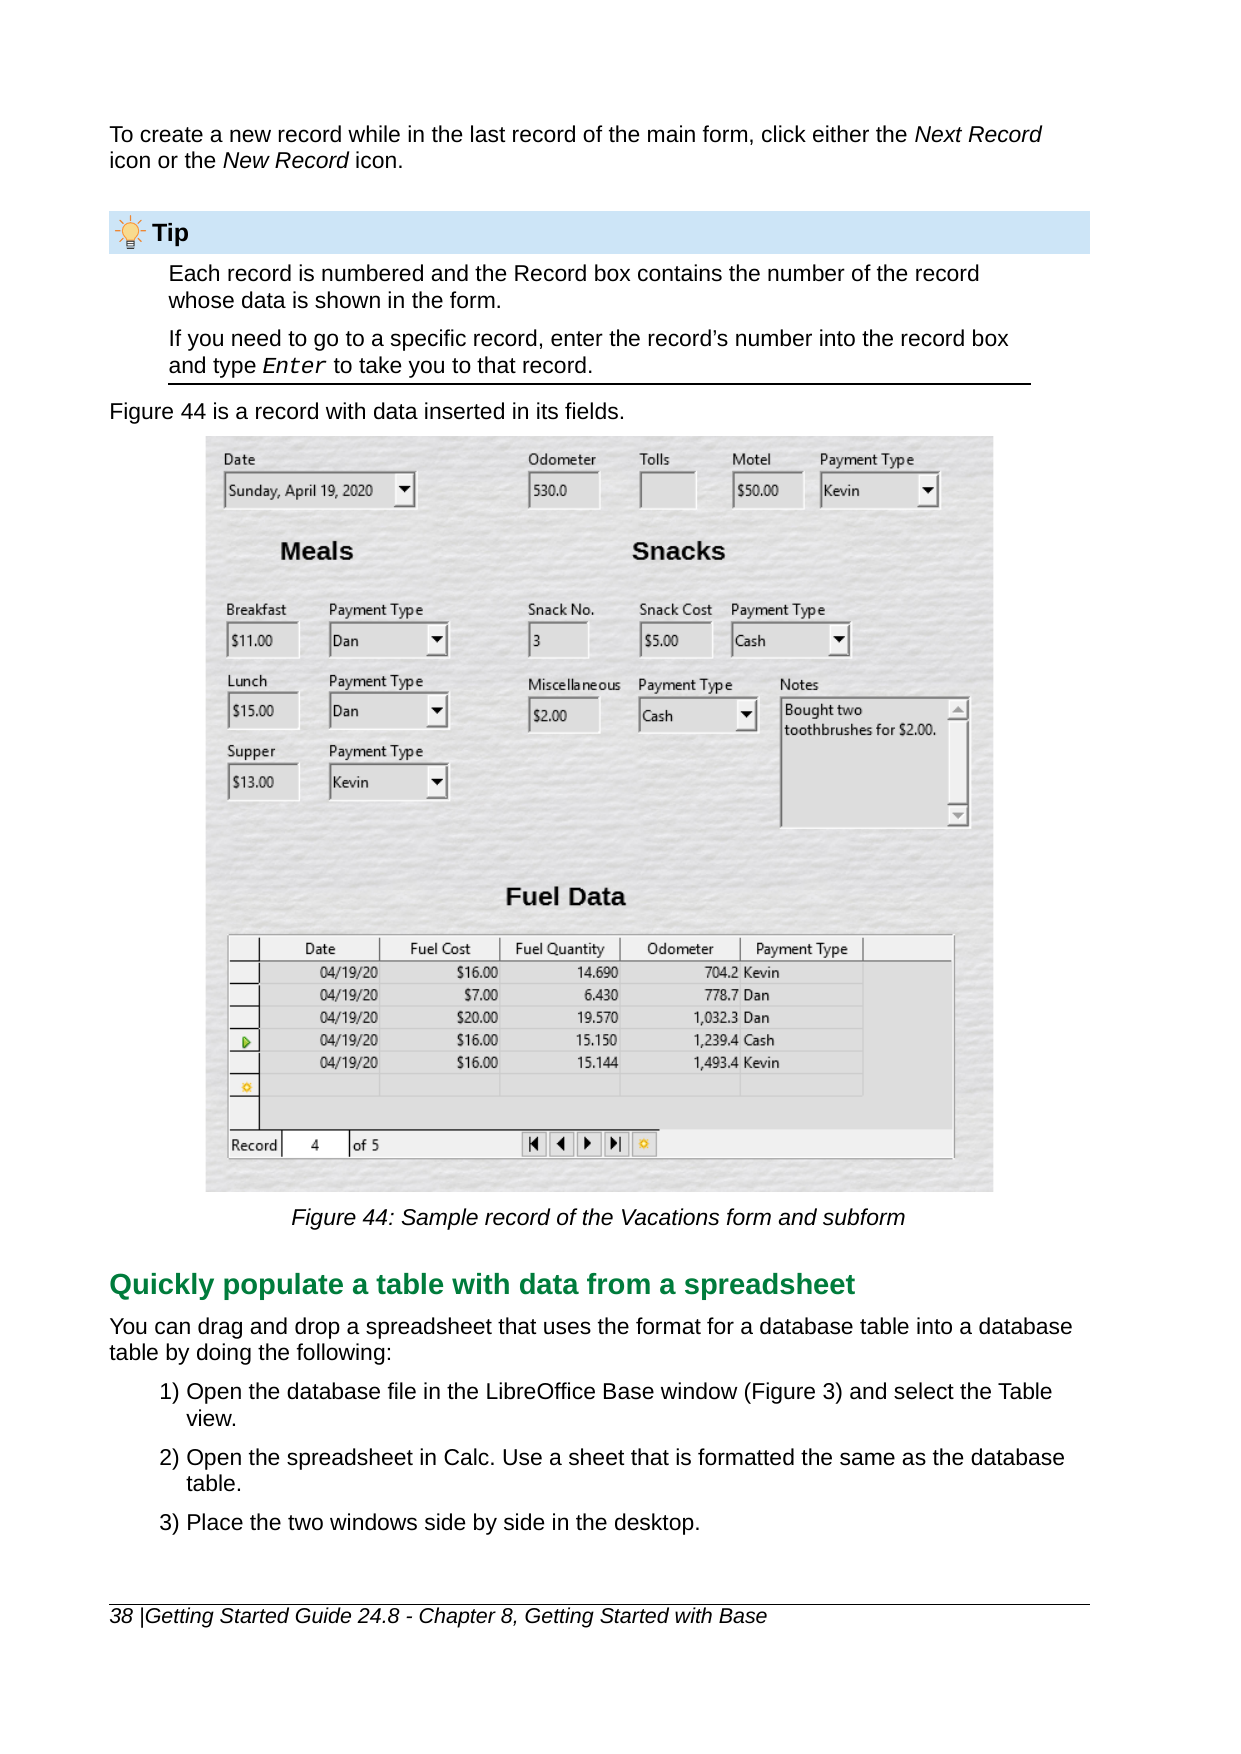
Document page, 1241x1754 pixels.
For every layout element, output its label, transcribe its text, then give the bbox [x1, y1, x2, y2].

text Figure 44 is a record with data inserted in its fields. [109, 398, 1090, 424]
text Figure 44: Sample record of the Vacations form and subform [206, 1203, 993, 1230]
list You can drag and drop a spreadsheet that uses the format for a database table into a database table by doing the following: [109, 1313, 1090, 1366]
subtitle Quickly populate a table with data from a spreadsheet [109, 1267, 1090, 1301]
subtitle Tip [109, 211, 1090, 254]
text To create a new record while in the last record of the main form, click either the Next Record icon or the New Record icon. [109, 121, 1090, 174]
list Open the spreadsheet in Calc. Use a sheet that is formatted the same as the database table. [186, 1443, 1090, 1496]
text Each record is numbered and the Record box contains the number of the record whose data is shown in the form. [168, 260, 1031, 313]
text If you need to go to a specific record, enter the record’s number into the record box and type Enter to take you to that record. [168, 325, 1031, 383]
list Open the database file in the LibreOffice Base window (Figure 3) and select the Table view. [186, 1378, 1090, 1431]
picture [205, 436, 994, 1192]
list Place the two windows side by side in the desktop. [186, 1509, 1090, 1535]
